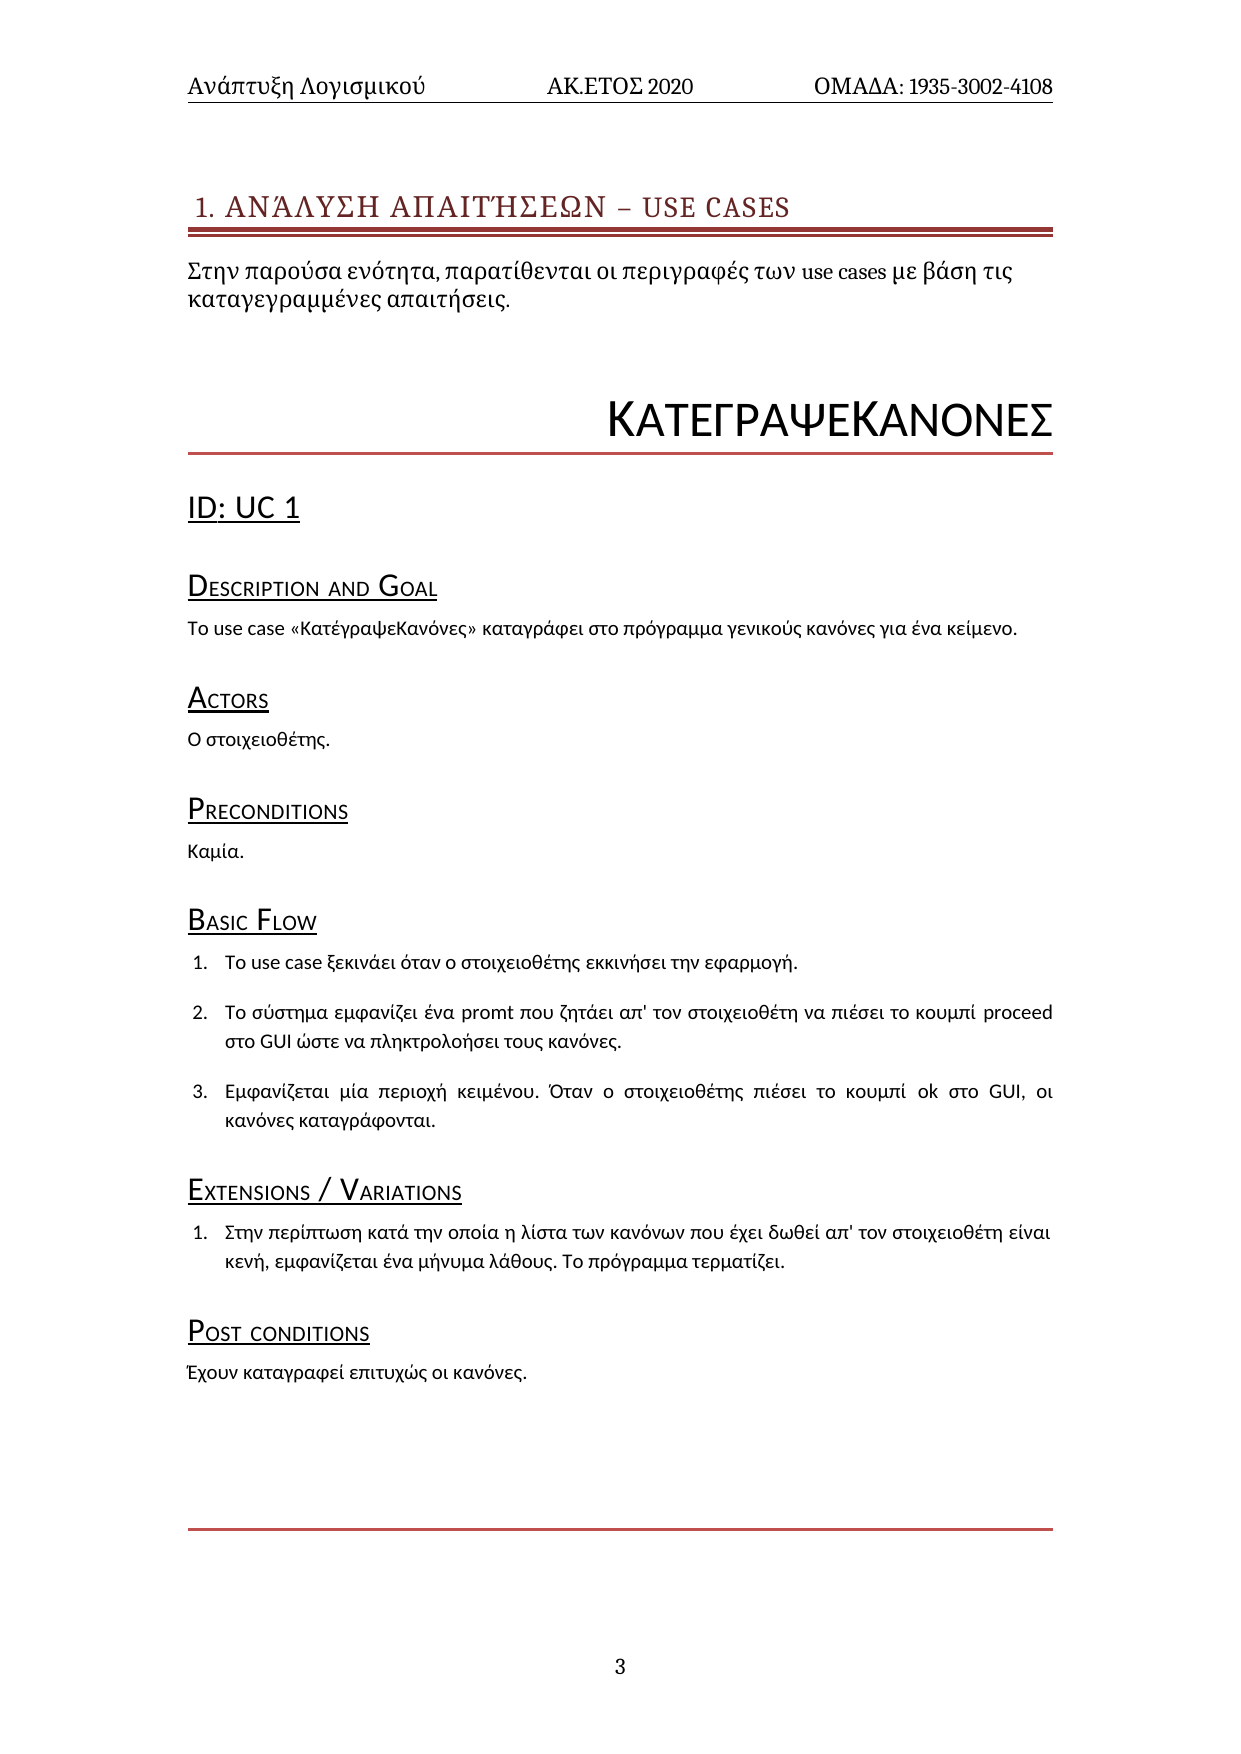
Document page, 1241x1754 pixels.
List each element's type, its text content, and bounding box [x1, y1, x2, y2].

title ΚΑΤΕΓΡΑΨΕΚΑΝΟΝΕΣ [187, 384, 1053, 455]
subtitle Description and Goal [187, 564, 1053, 605]
subtitle Preconditions [187, 787, 1053, 828]
text Στην παρούσα ενότητα, παρατίθενται οι περιγραφές των use cases με βάση τις καταγεγραμμένες απαιτήσεις. [187, 259, 1053, 313]
text Έχουν καταγραφεί επιτυχώς οι κανόνες. [187, 1359, 1053, 1385]
subtitle Εμφανίζεται μία περιοχή κειμένου. Όταν ο στοιχειοθέτης πιέσει το κουμπί ok στο GUI, οι κανόνες καταγράφονται. [187, 1078, 1053, 1133]
subtitle Ανάλυση Απαιτήσεων – Use Cases [187, 192, 1053, 237]
subtitle Post conditions [187, 1308, 1053, 1349]
text Το use case «ΚατέγραψεΚανόνες» καταγράφει στο πρόγραμμα γενικούς κανόνες για ένα κείμενο. [187, 615, 1053, 641]
subtitle To use case ξεκινάει όταν ο στοιχειοθέτης εκκινήσει την εφαρμογή. [187, 949, 1053, 975]
text Ο στοιχειοθέτης. [187, 727, 1053, 752]
subtitle Extensions / Variations [187, 1168, 1053, 1209]
subtitle Actors [187, 676, 1053, 716]
subtitle Basic Flow [187, 898, 1053, 939]
subtitle Το σύστημα εμφανίζει ένα promt που ζητάει απ' τον στοιχειοθέτη να πιέσει το κουμπί proceed στο GUI ώστε να πληκτρολοήσει τους κανόνες. [187, 999, 1053, 1054]
subtitle ID: UC 1 [187, 486, 1053, 527]
text Καμία. [187, 838, 1053, 863]
subtitle Στην περίπτωση κατά την οποία η λίστα των κανόνων που έχει δωθεί απ' τον στοιχειοθέτη είναι κενή, εμφανίζεται ένα μήνυμα λάθους. Το πρόγραμμα τερματίζει. [187, 1219, 1053, 1273]
